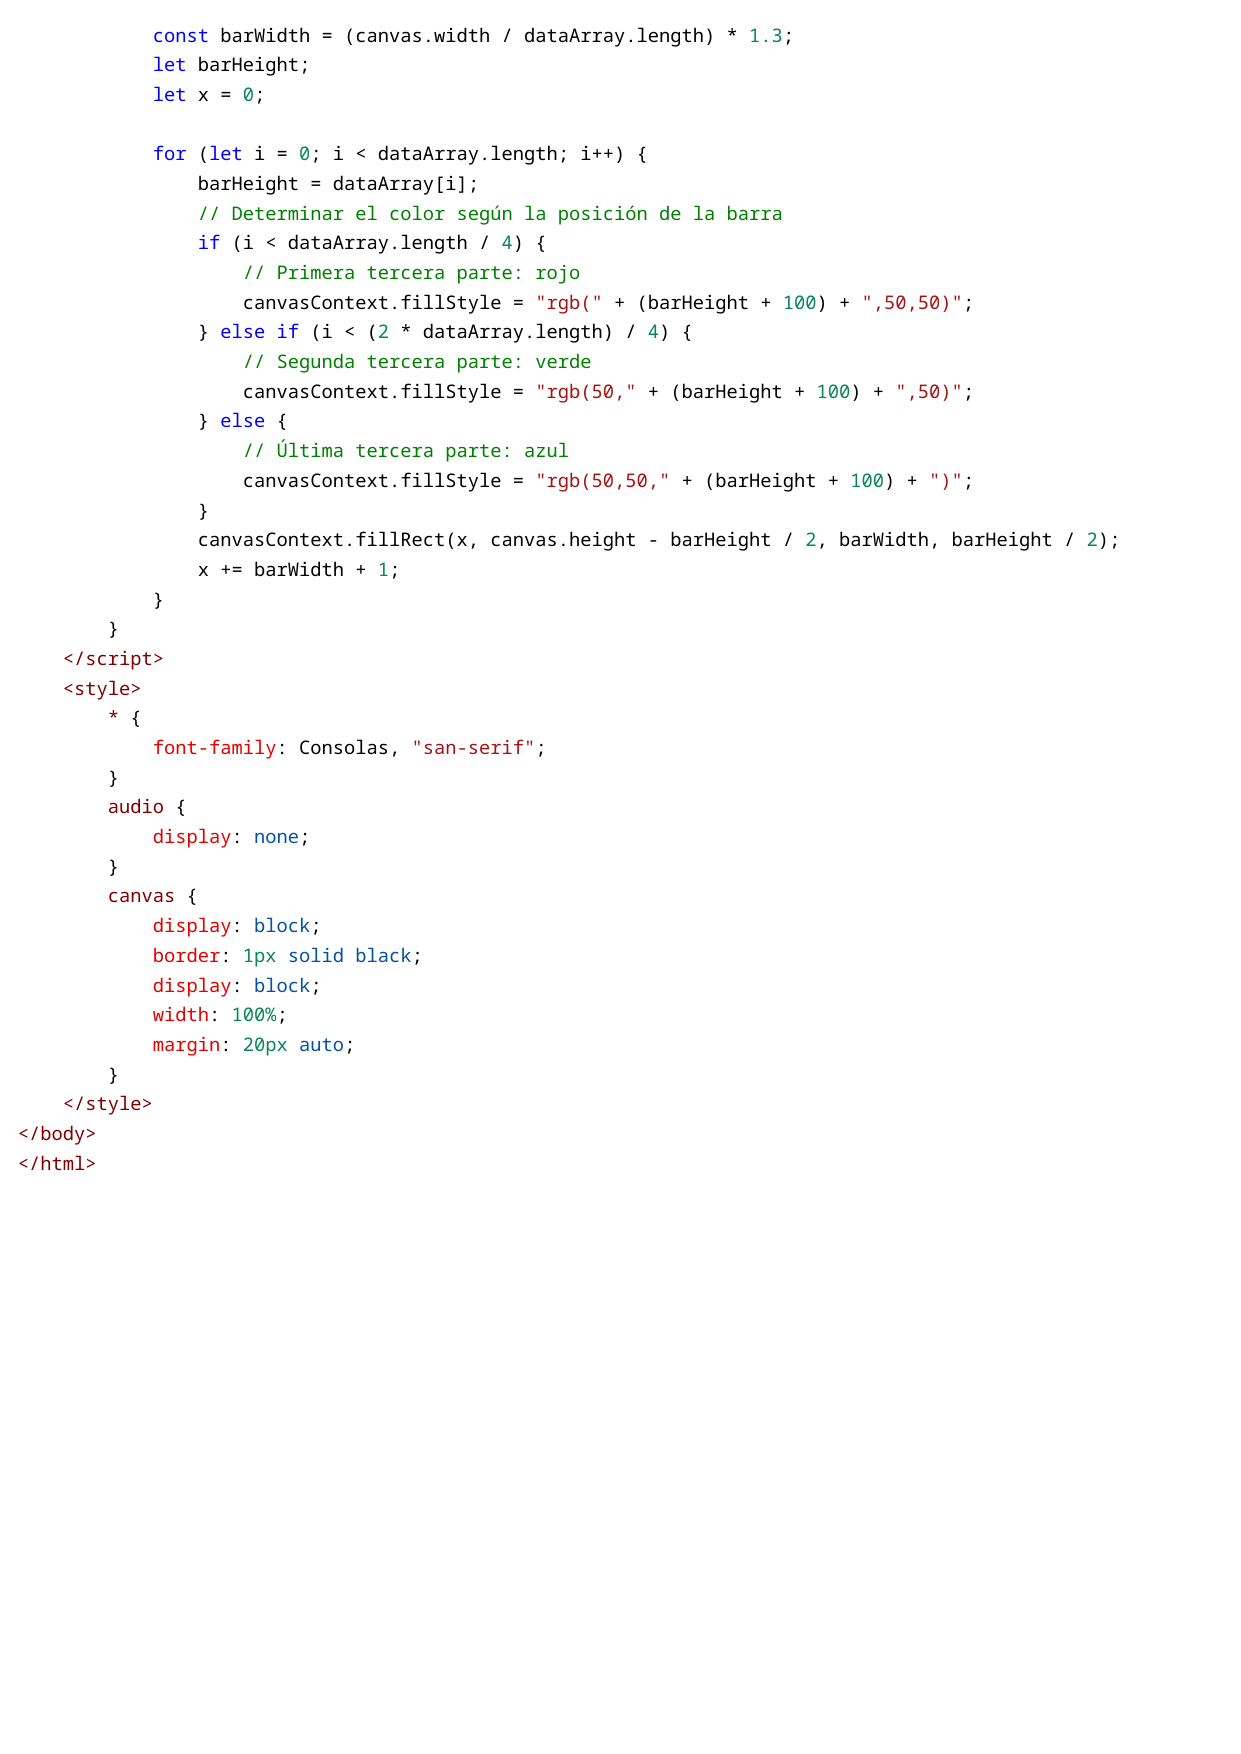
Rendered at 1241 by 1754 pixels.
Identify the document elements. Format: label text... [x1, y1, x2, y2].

text display: block; [18, 968, 1222, 997]
text font-family: Consolas, "san-serif"; [18, 730, 1222, 760]
text margin: 20px auto; [18, 1027, 1222, 1057]
text let x = 0; [18, 77, 1222, 107]
text canvasContext.fillStyle = "rgb(" + (barHeight + 100) + ",50,50)"; [18, 285, 1222, 314]
text * { [18, 701, 1222, 730]
text const barWidth = (canvas.width / dataArray.length) * 1.3; [18, 18, 1222, 47]
text </html> [18, 1146, 1222, 1176]
text border: 1px solid black; [18, 938, 1222, 968]
text } [18, 1057, 1222, 1086]
text } [18, 493, 1222, 522]
text canvasContext.fillStyle = "rgb(50," + (barHeight + 100) + ",50)"; [18, 374, 1222, 404]
text // Última tercera parte: azul [18, 433, 1222, 463]
text } [18, 760, 1222, 789]
text canvasContext.fillRect(x, canvas.height - barHeight / 2, barWidth, barHeight / 2); [18, 522, 1222, 552]
text // Primera tercera parte: rojo [18, 255, 1222, 285]
text } [18, 849, 1222, 879]
text </script> [18, 641, 1222, 671]
text </style> [18, 1086, 1222, 1116]
text display: block; [18, 908, 1222, 938]
text // Determinar el color según la posición de la barra [18, 196, 1222, 226]
text } else { [18, 404, 1222, 433]
text let barHeight; [18, 47, 1222, 77]
text width: 100%; [18, 997, 1222, 1027]
text canvas { [18, 879, 1222, 908]
text canvasContext.fillStyle = "rgb(50,50," + (barHeight + 100) + ")"; [18, 463, 1222, 493]
text } [18, 582, 1222, 611]
text x += barWidth + 1; [18, 552, 1222, 582]
text barHeight = dataArray[i]; [18, 166, 1222, 196]
text // Segunda tercera parte: verde [18, 344, 1222, 374]
text } [18, 611, 1222, 641]
text <style> [18, 671, 1222, 701]
text for (let i = 0; i < dataArray.length; i++) { [18, 136, 1222, 166]
text audio { [18, 789, 1222, 819]
text </body> [18, 1116, 1222, 1146]
text } else if (i < (2 * dataArray.length) / 4) { [18, 314, 1222, 344]
text if (i < dataArray.length / 4) { [18, 226, 1222, 255]
text display: none; [18, 819, 1222, 849]
